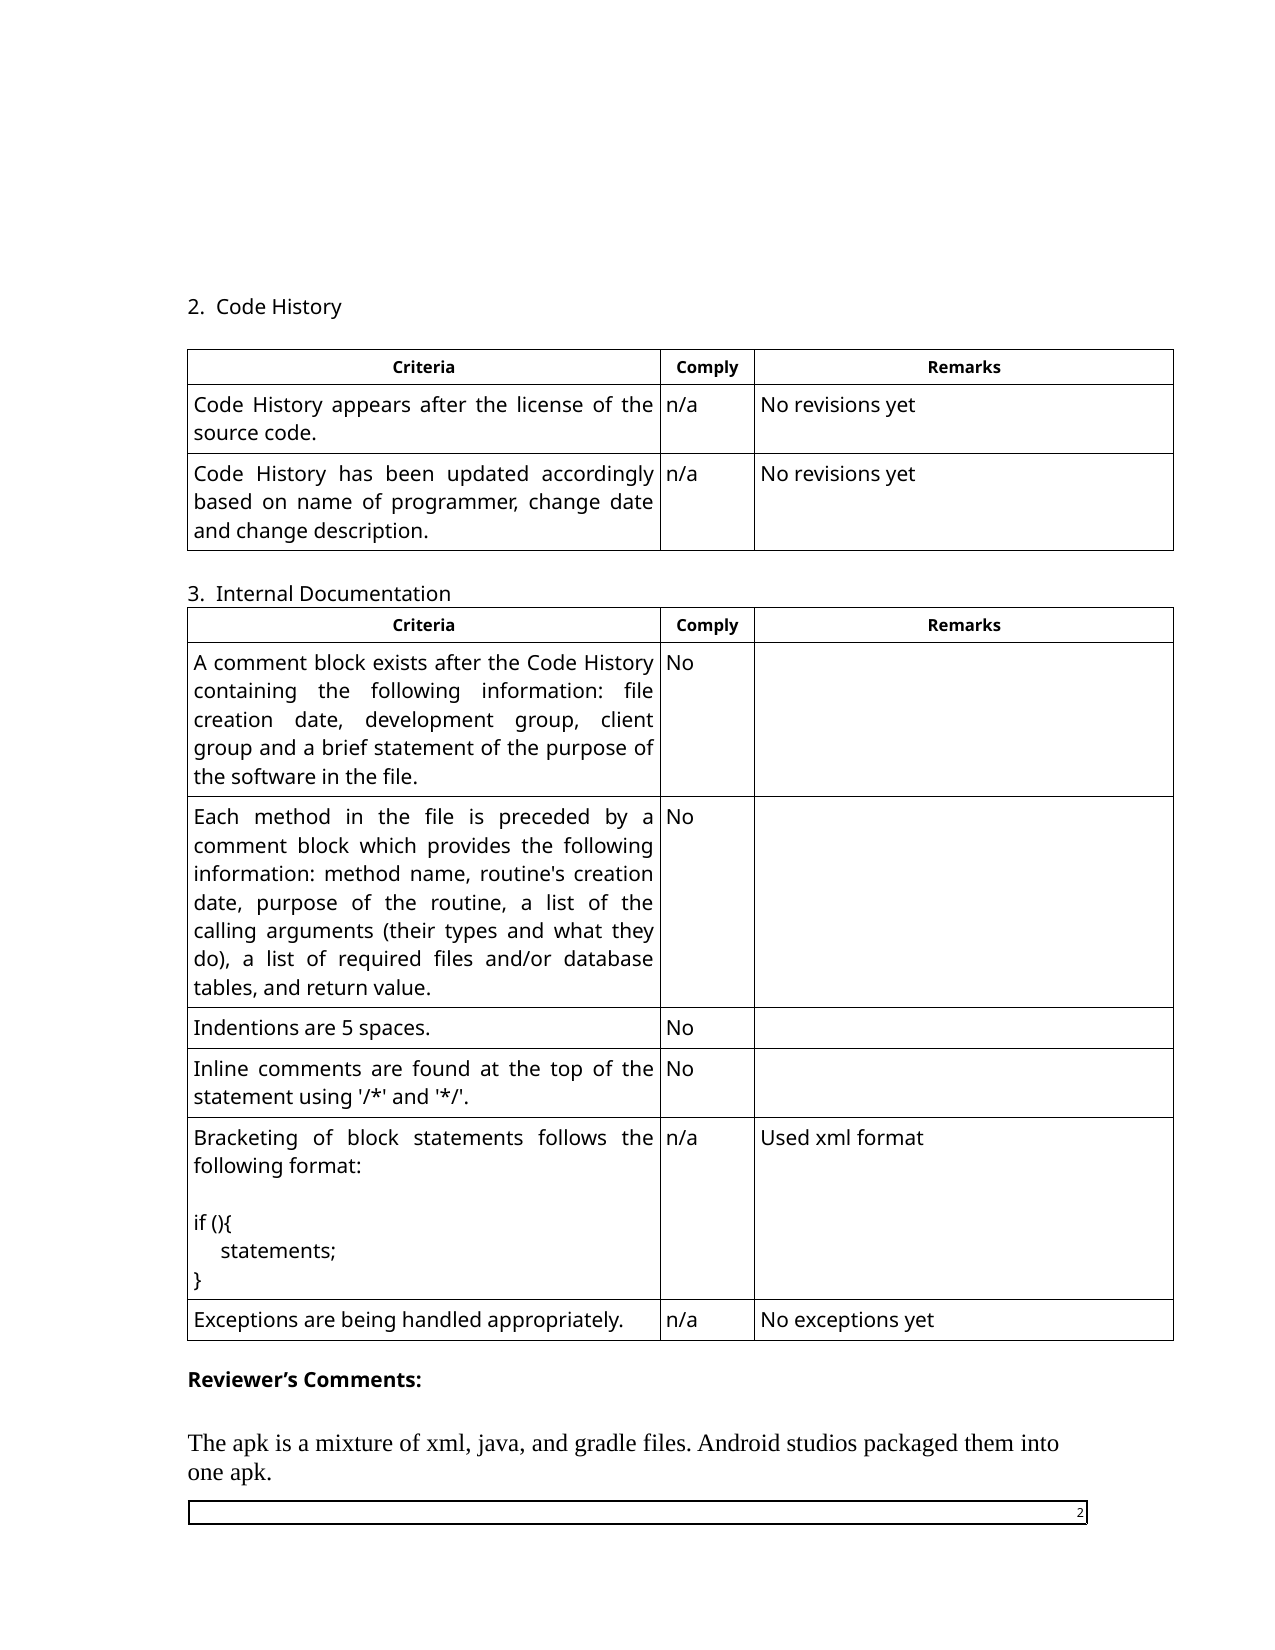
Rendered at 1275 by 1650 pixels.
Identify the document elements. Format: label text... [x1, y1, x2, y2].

table_cell No [661, 1008, 754, 1048]
table_cell No exceptions yet [755, 1300, 1173, 1339]
table_cell No [661, 797, 754, 1007]
text The apk is a mixture of xml, java, and gradle files. Android studios packaged them into one apk. [187, 1428, 1087, 1486]
table_cell n/a [661, 454, 754, 550]
table_cell [755, 643, 1173, 796]
table_cell Indentions are 5 spaces. [188, 1008, 660, 1048]
table_cell n/a [661, 385, 754, 453]
table_cell No revisions yet [755, 385, 1173, 453]
table_header Criteria [188, 350, 660, 384]
table_cell Bracketing of block statements follows the following format: if (){ statements; } [188, 1118, 660, 1299]
table_cell [755, 797, 1173, 1007]
table_cell No revisions yet [755, 454, 1173, 550]
table_cell Exceptions are being handled appropriately. [188, 1300, 660, 1339]
table_cell n/a [661, 1118, 754, 1299]
table_cell No [661, 1049, 754, 1116]
table_cell Used xml format [755, 1118, 1173, 1299]
table_header Comply [661, 350, 754, 384]
table_header Remarks [755, 608, 1173, 642]
table_header Remarks [755, 350, 1173, 384]
table_cell [755, 1049, 1173, 1116]
text 3. Internal Documentation [187, 579, 1087, 607]
table_cell [755, 1008, 1173, 1048]
table_cell Code History has been updated accordingly based on name of programmer, change date and change description. [188, 454, 660, 550]
table_cell Inline comments are found at the top of the statement using '/*' and '*/'. [188, 1049, 660, 1116]
table_cell n/a [661, 1300, 754, 1339]
table_header Criteria [188, 608, 660, 642]
table_header Comply [661, 608, 754, 642]
table_cell No [661, 643, 754, 796]
text 2. Code History [187, 292, 1087, 321]
subtitle Reviewer’s Comments: [187, 1365, 1087, 1422]
table_cell Each method in the file is preceded by a comment block which provides the following information: method name, routine's creation date, purpose of the routine, a list of the calling arguments (their types and what they do), a list of required files and/or database tables, and return value. [188, 797, 660, 1007]
table_cell A comment block exists after the Code History containing the following information: file creation date, development group, client group and a brief statement of the purpose of the software in the file. [188, 643, 660, 796]
table_cell Code History appears after the license of the source code. [188, 385, 660, 453]
